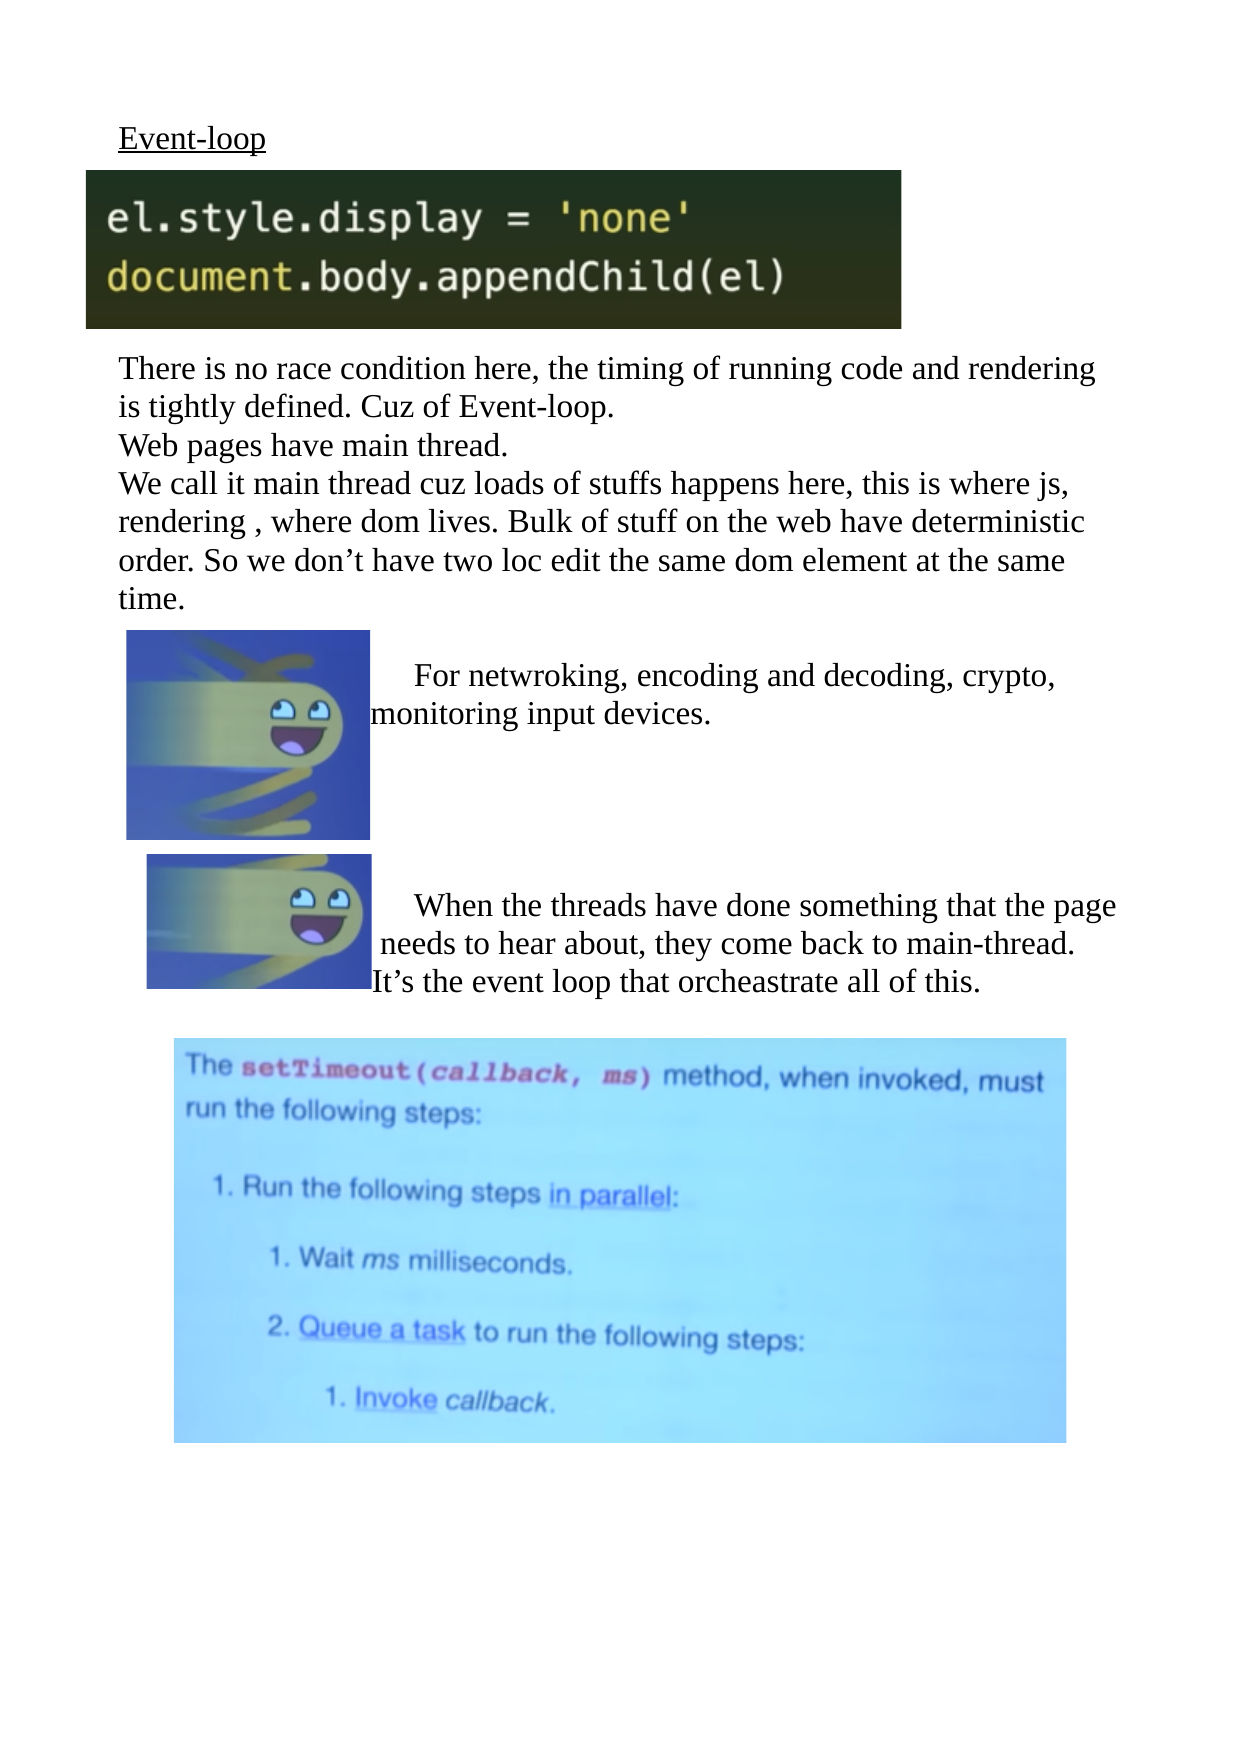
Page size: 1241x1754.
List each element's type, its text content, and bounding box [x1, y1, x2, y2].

text When the threads have done something that the page [372, 885, 1122, 923]
text Web pages have main thread. [118, 425, 1122, 463]
text It’s the event loop that orcheastrate all of this. [118, 961, 1122, 1000]
text For netwroking, encoding and decoding, crypto, monitoring input devices. [371, 655, 1122, 731]
picture [146, 854, 372, 989]
text We call it main thread cuz loads of stuffs happens here, this is where js, rendering , where dom lives. Bulk of stuff on the web have deterministic order. So we don’t have two loc edit the same dom element at the same time. [118, 463, 1122, 616]
picture [126, 630, 371, 840]
picture [173, 1038, 1067, 1443]
text There is no race condition here, the timing of running code and rendering is tightly defined. Cuz of Event-loop. [118, 348, 1122, 425]
text needs to hear about, they come back to main-thread. [372, 923, 1122, 961]
picture [85, 170, 902, 329]
text [118, 885, 146, 923]
text [118, 923, 146, 961]
text Event-loop [118, 118, 1122, 156]
